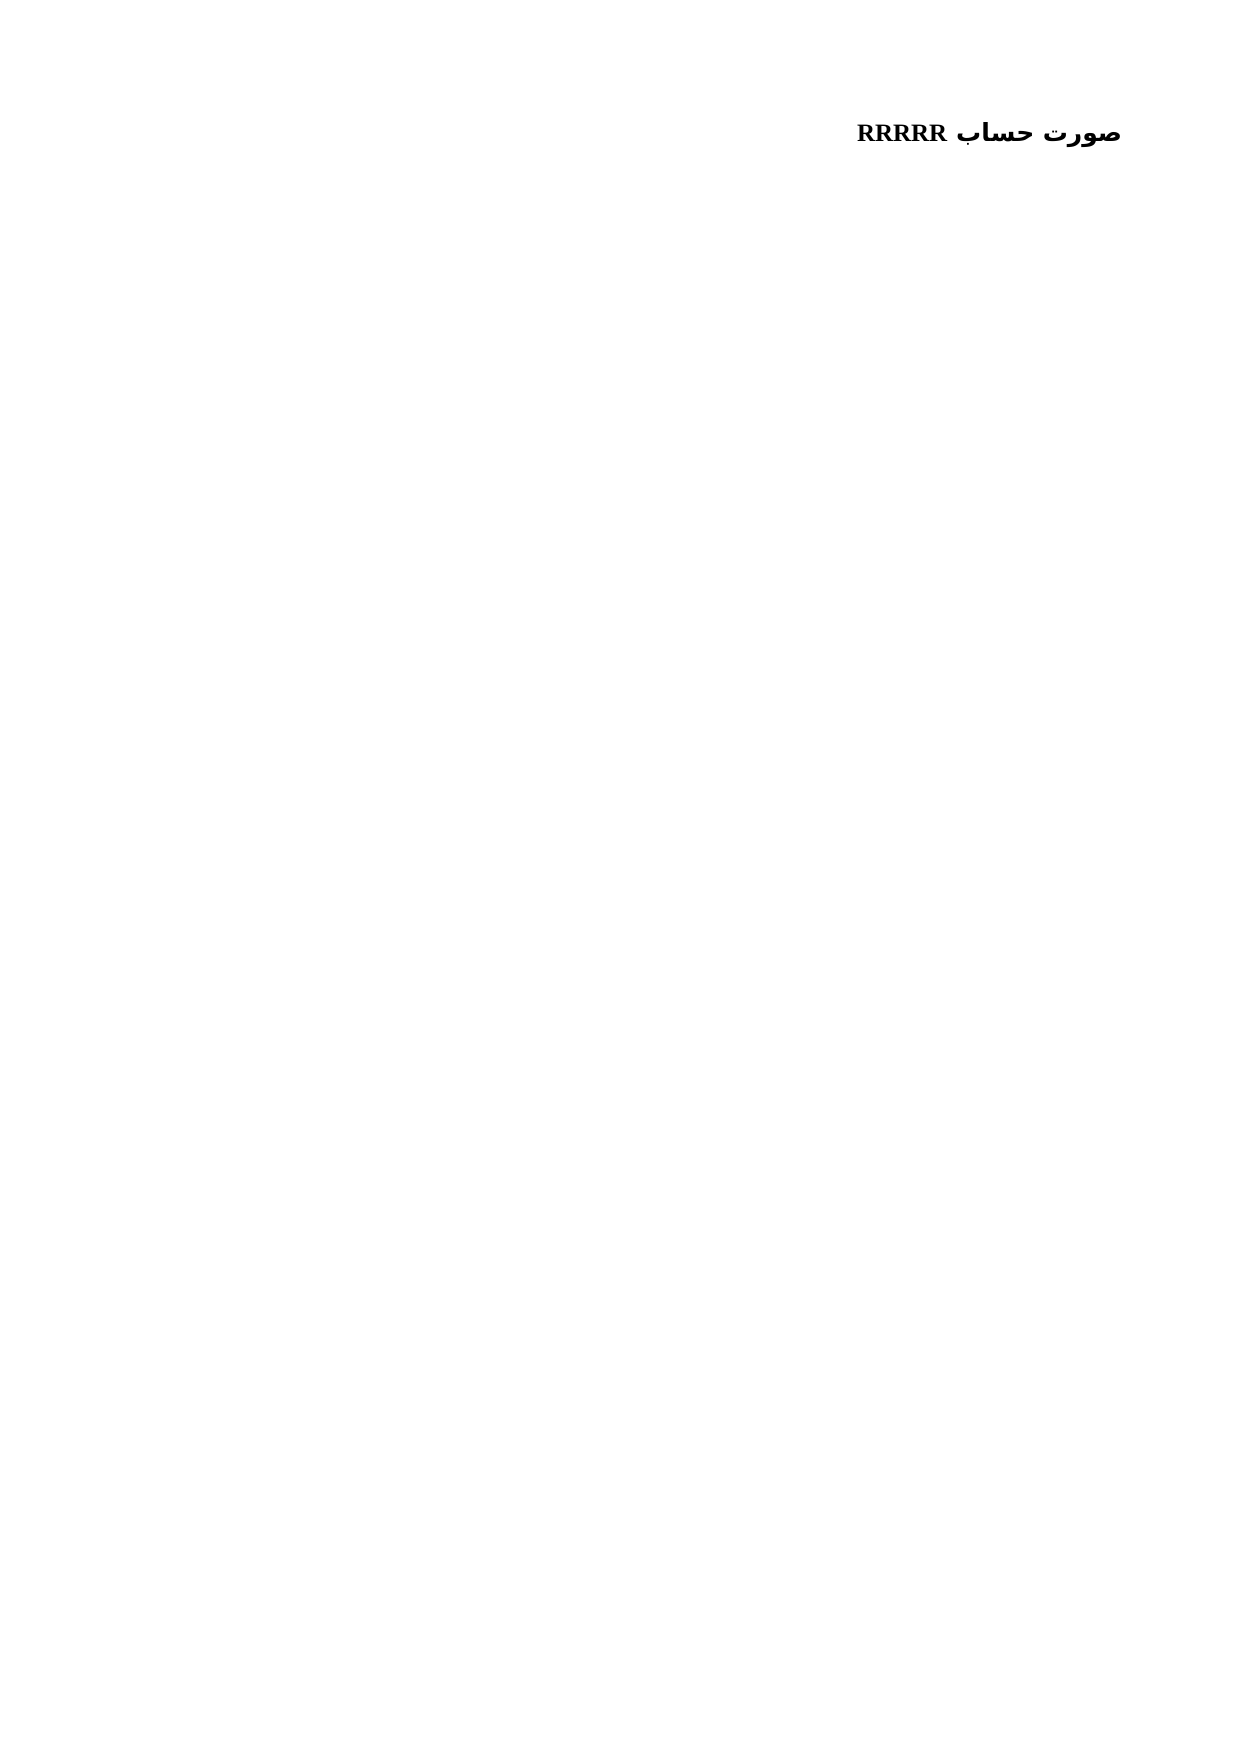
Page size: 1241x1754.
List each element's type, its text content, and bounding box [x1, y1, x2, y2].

text صورت حساب RRRRR [118, 118, 1122, 147]
